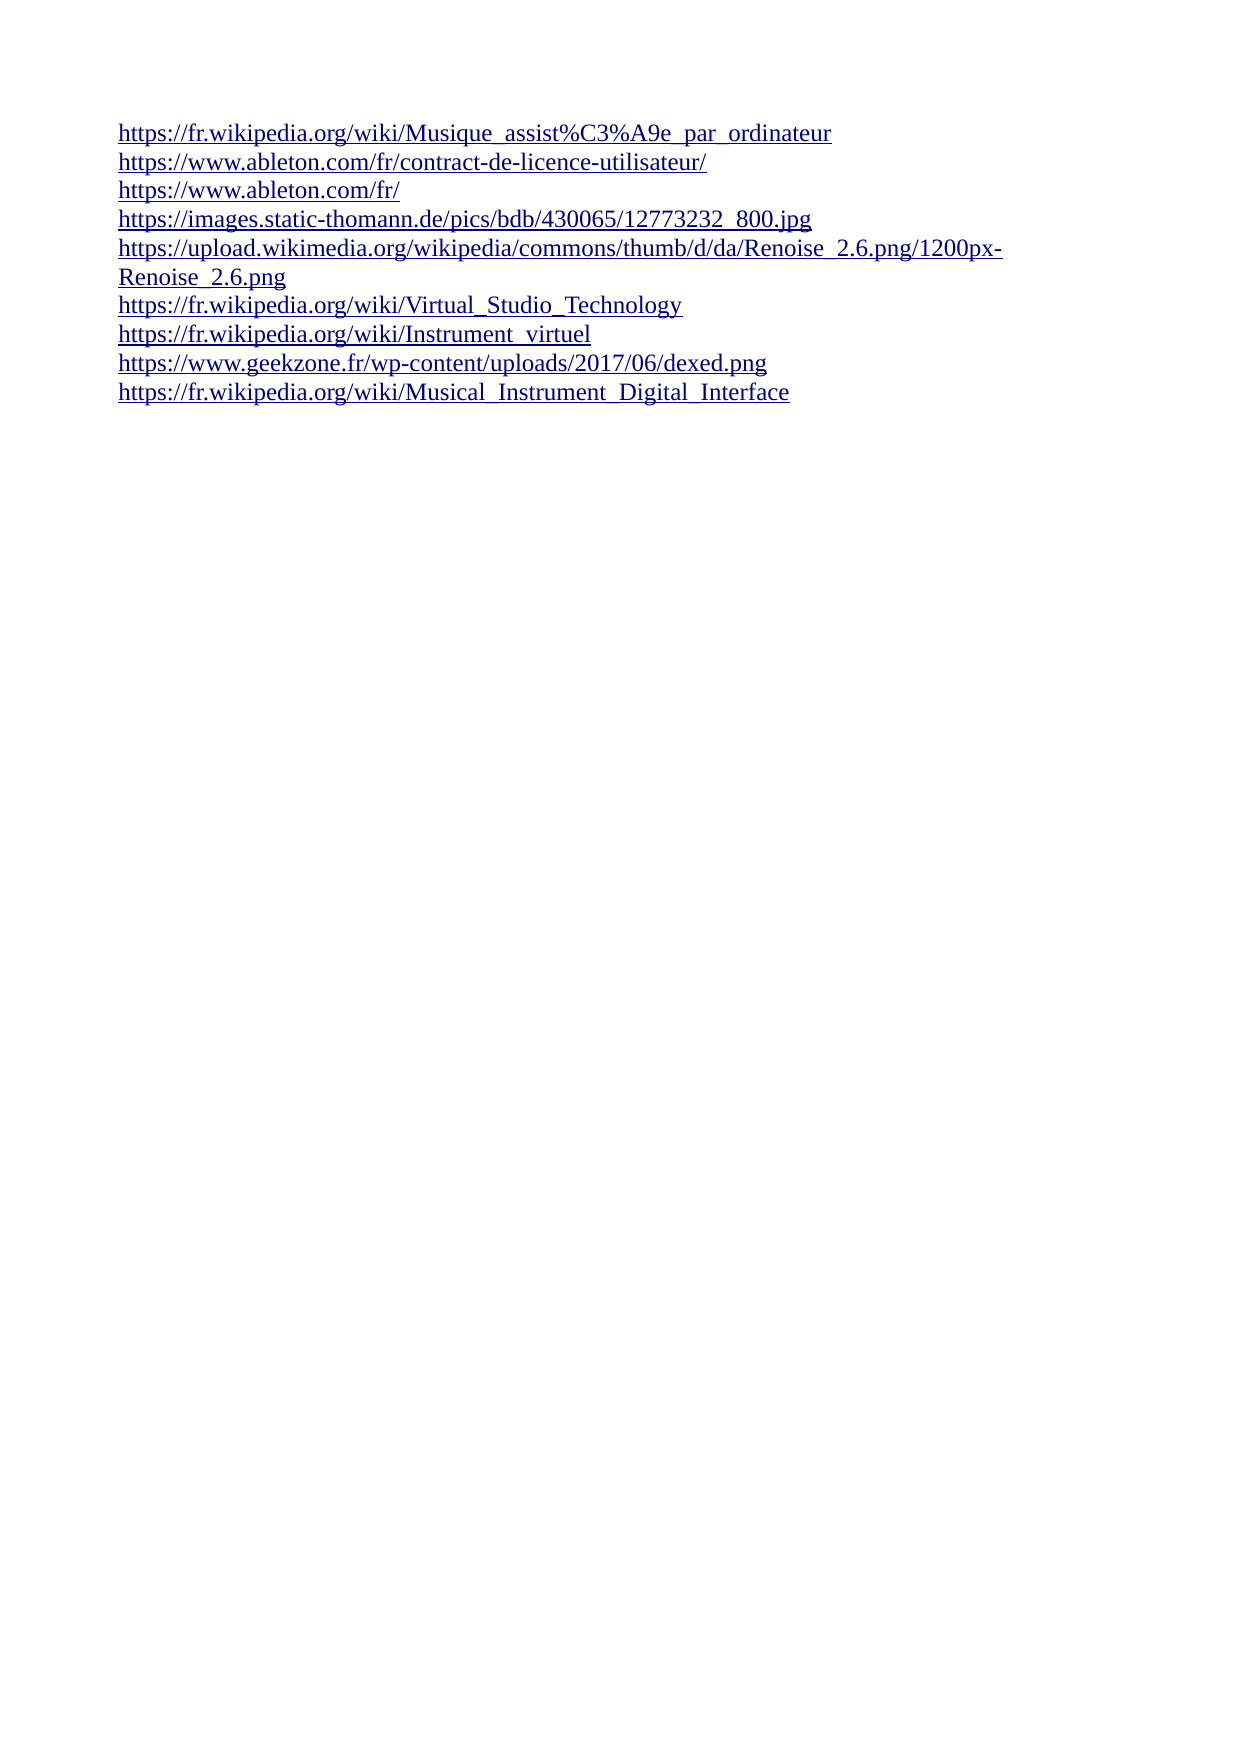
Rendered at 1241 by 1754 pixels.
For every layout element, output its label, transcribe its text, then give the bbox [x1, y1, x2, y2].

text https://images.static-thomann.de/pics/bdb/430065/12773232_800.jpg [118, 204, 1122, 233]
text https://www.geekzone.fr/wp-content/uploads/2017/06/dexed.png [118, 348, 1122, 377]
text https://fr.wikipedia.org/wiki/Instrument_virtuel [118, 319, 1122, 348]
text https://www.ableton.com/fr/contract-de-licence-utilisateur/ [118, 147, 1122, 176]
text https://fr.wikipedia.org/wiki/Musical_Instrument_Digital_Interface [118, 377, 1122, 406]
text https://www.ableton.com/fr/ [118, 176, 1122, 204]
text https://fr.wikipedia.org/wiki/Musique_assist%C3%A9e_par_ordinateur [118, 118, 1122, 147]
text https://upload.wikimedia.org/wikipedia/commons/thumb/d/da/Renoise_2.6.png/1200px-Renoise_2.6.png [118, 233, 1122, 291]
text https://fr.wikipedia.org/wiki/Virtual_Studio_Technology [118, 291, 1122, 319]
